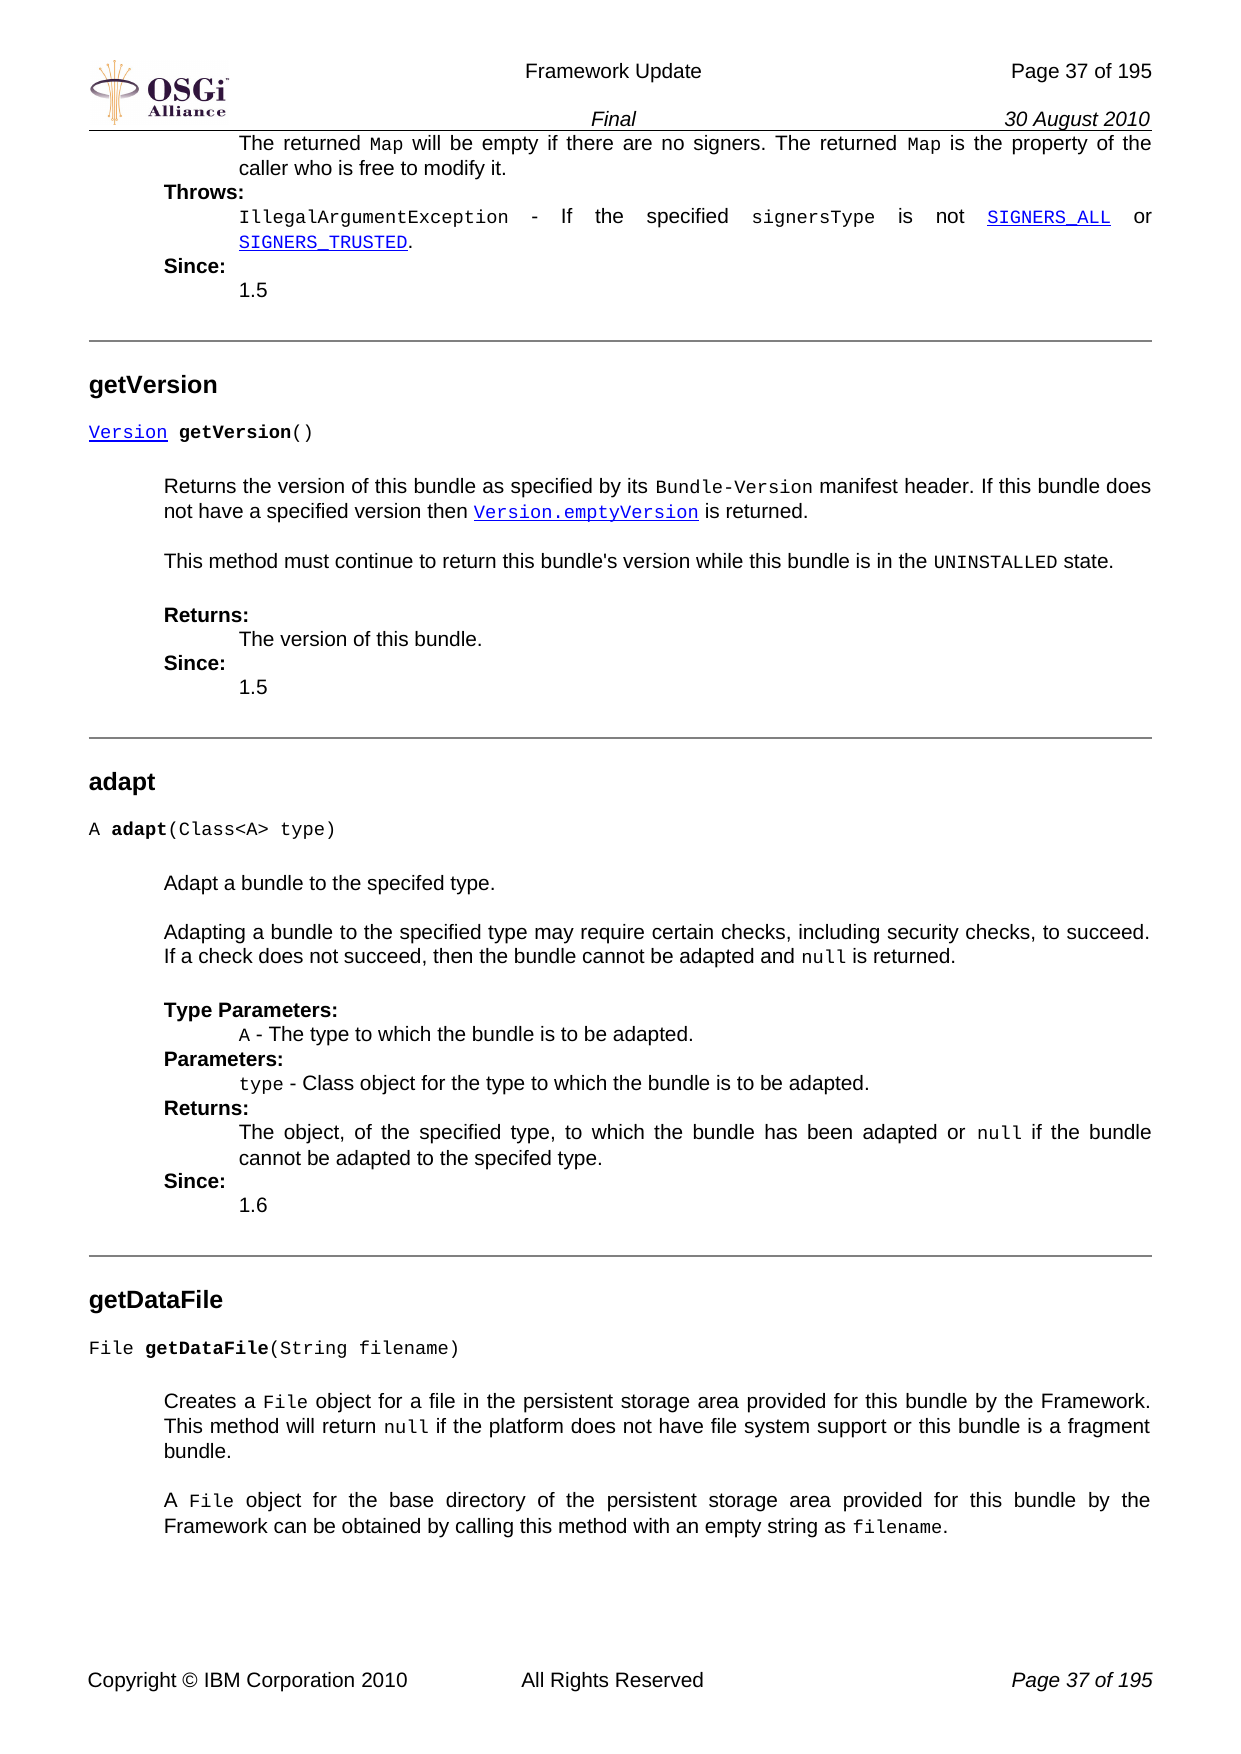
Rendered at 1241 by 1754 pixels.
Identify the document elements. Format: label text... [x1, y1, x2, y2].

text Adapt a bundle to the specifed type. [163, 871, 1152, 894]
text File getDataFile(String filename) [88, 1338, 1152, 1360]
text Since: [163, 254, 1152, 278]
text Returns: [163, 1096, 1152, 1120]
text Type Parameters: [163, 998, 1152, 1022]
text Since: [163, 651, 1152, 675]
text 1.5 [238, 675, 1152, 699]
text This method must continue to return this bundle's version while this bundle is in the UNINSTALLED state. [163, 549, 1152, 574]
text A File object for the base directory of the persistent storage area provided for this bundle by the Framework can be obtained by calling this method with an empty string as filename. [163, 1488, 1152, 1539]
subtitle adapt [88, 767, 1152, 796]
text Parameters: [163, 1047, 1152, 1071]
subtitle getVersion [88, 370, 1152, 399]
subtitle getDataFile [88, 1286, 1152, 1314]
text The object, of the specified type, to which the bundle has been adapted or null if the bundle cannot be adapted to the specifed type. [238, 1120, 1152, 1169]
text 1.5 [238, 278, 1152, 302]
text Creates a File object for a file in the persistent storage area provided for this bundle by the Framework. This method will return null if the platform does not have file system support or this bundle is a fragment bundle. [163, 1389, 1152, 1463]
text Returns the version of this bundle as specified by its Bundle-Version manifest header. If this bundle does not have a specified version then Version.emptyVersion is returned. [163, 473, 1152, 524]
picture [90, 60, 230, 125]
text The returned Map will be empty if there are no signers. The returned Map is the property of the caller who is free to modify it. [238, 131, 1152, 179]
text A adapt(Class<A> type) [88, 820, 1152, 841]
text A - The type to which the bundle is to be adapted. [238, 1022, 1152, 1047]
text Returns: [163, 603, 1152, 627]
text Adapting a bundle to the specified type may require certain checks, including security checks, to succeed. If a check does not succeed, then the bundle cannot be adapted and null is returned. [163, 919, 1152, 969]
text 1.6 [238, 1193, 1152, 1217]
text Since: [163, 1169, 1152, 1193]
text Throws: [163, 179, 1152, 203]
text type - Class object for the type to which the bundle is to be adapted. [238, 1071, 1152, 1096]
text Version getVersion() [88, 423, 1152, 444]
text The version of this bundle. [238, 627, 1152, 651]
text IllegalArgumentException - If the specified signersType is not SIGNERS_ALL or SIGNERS_TRUSTED. [238, 203, 1152, 254]
